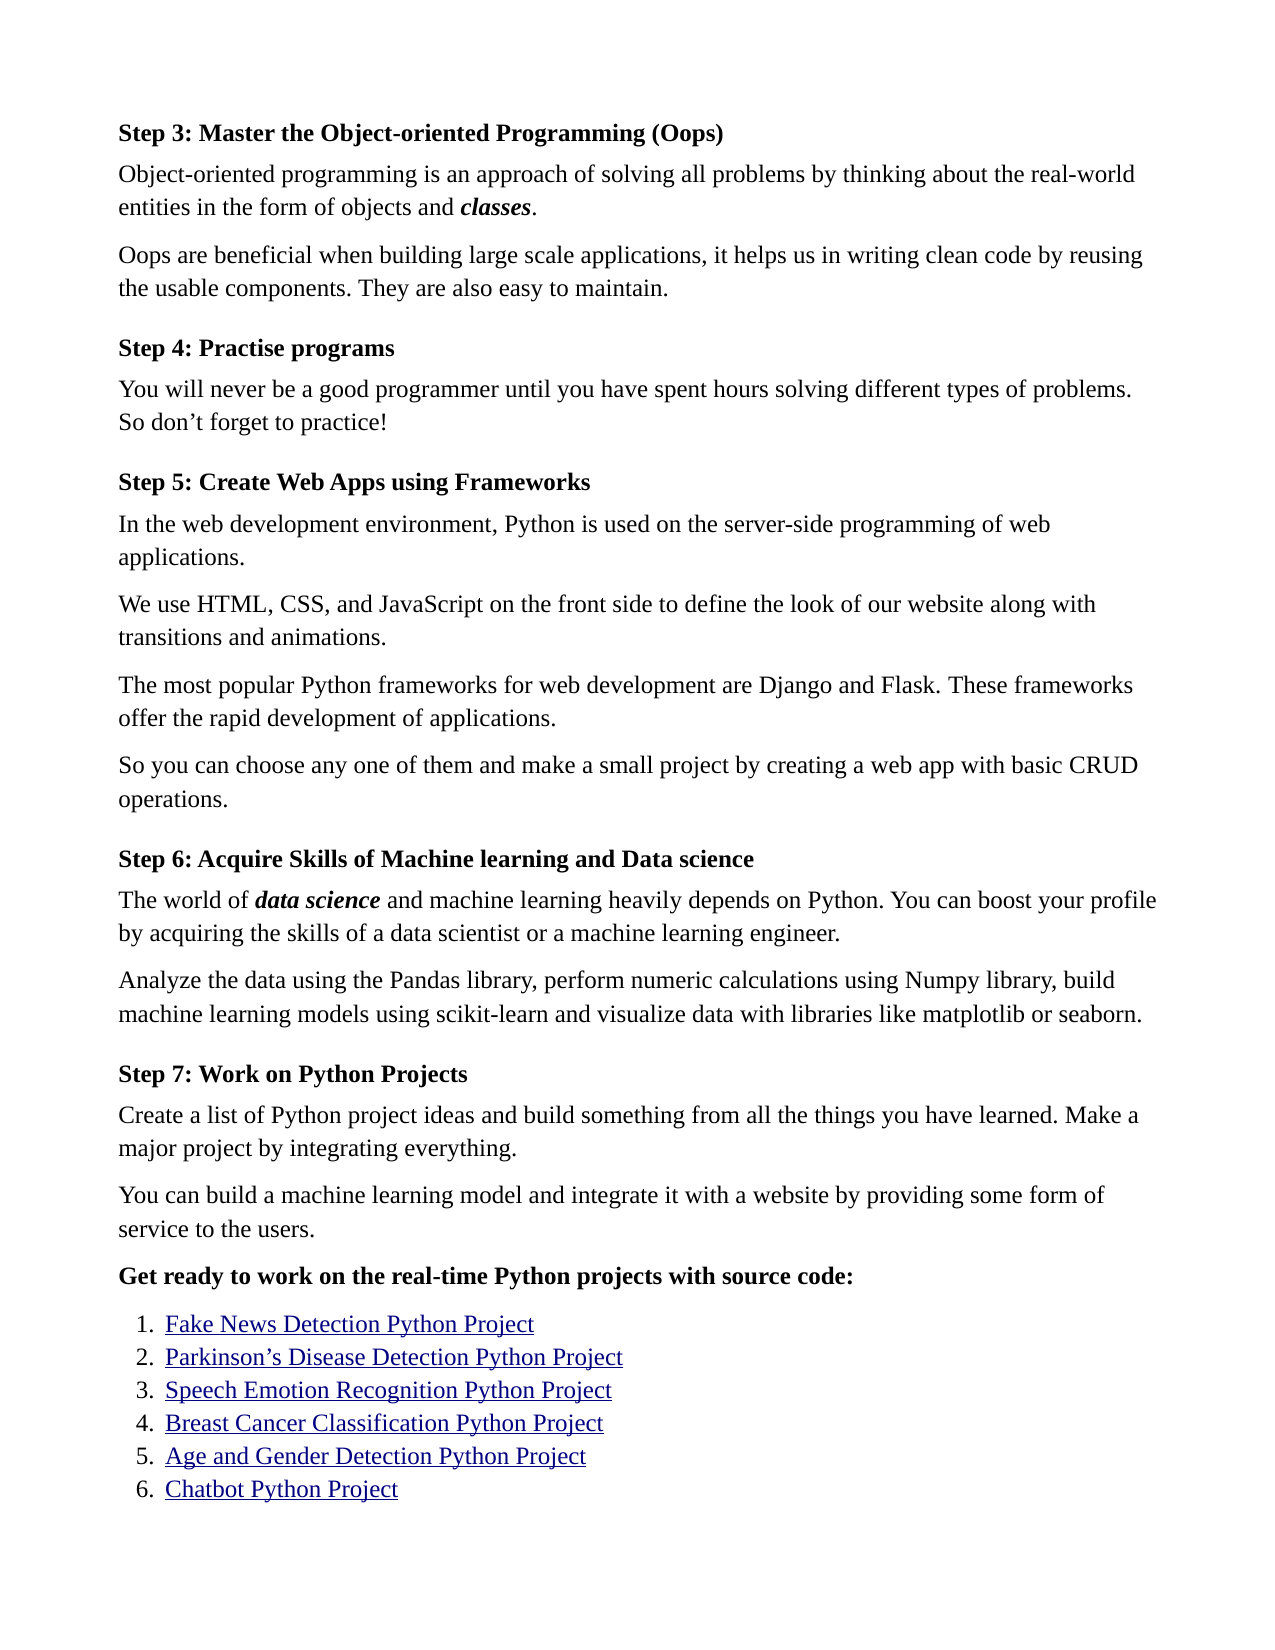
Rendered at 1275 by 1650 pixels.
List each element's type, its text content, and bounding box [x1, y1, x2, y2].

subtitle Step 4: Practise programs [118, 333, 1157, 362]
list Breast Cancer Classification Python Project [136, 1408, 1157, 1437]
list Speech Emotion Recognition Python Project [136, 1375, 1157, 1404]
text Get ready to work on the real-time Python projects with source code: [118, 1261, 1157, 1290]
text Analyze the data using the Pandas library, perform numeric calculations using Numpy library, build machine learning models using scikit-learn and visualize data with libraries like matplotlib or seaborn. [118, 966, 1157, 1027]
list Chatbot Python Project [136, 1474, 1157, 1503]
list Fake News Detection Python Project [136, 1309, 1157, 1338]
list Age and Gender Detection Python Project [136, 1441, 1157, 1470]
text We use HTML, CSS, and JavaScript on the front side to define the look of our website along with transitions and animations. [118, 589, 1157, 651]
subtitle Step 3: Master the Object-oriented Programming (Oops) [118, 118, 1157, 147]
subtitle Step 6: Acquire Skills of Machine learning and Data science [118, 844, 1157, 872]
text In the web development environment, Python is used on the server-side programming of web applications. [118, 509, 1157, 571]
text Oops are beneficial when building large scale applications, it helps us in writing clean code by reusing the usable components. They are also easy to maintain. [118, 240, 1157, 302]
text You will never be a good programmer until you have spent hours solving different types of problems. So don’t forget to practice! [118, 374, 1157, 436]
text You can build a machine learning model and integrate it with a website by providing some form of service to the users. [118, 1181, 1157, 1242]
subtitle Step 7: Work on Python Projects [118, 1059, 1157, 1087]
text The most popular Python frameworks for web development are Django and Flask. These frameworks offer the rapid development of applications. [118, 670, 1157, 732]
text So you can choose any one of them and make a small project by creating a web app with basic CRUD operations. [118, 751, 1157, 812]
list Parkinson’s Disease Detection Python Project [136, 1342, 1157, 1371]
text The world of data science and machine learning heavily depends on Python. You can boost your profile by acquiring the skills of a data scientist or a machine learning engineer. [118, 885, 1157, 947]
text Create a list of Python project ideas and build something from all the things you have learned. Make a major project by integrating everything. [118, 1100, 1157, 1162]
text Object-oriented programming is an approach of solving all problems by thinking about the real-world entities in the form of objects and classes. [118, 159, 1157, 221]
subtitle Step 5: Create Web Apps using Frameworks [118, 467, 1157, 496]
